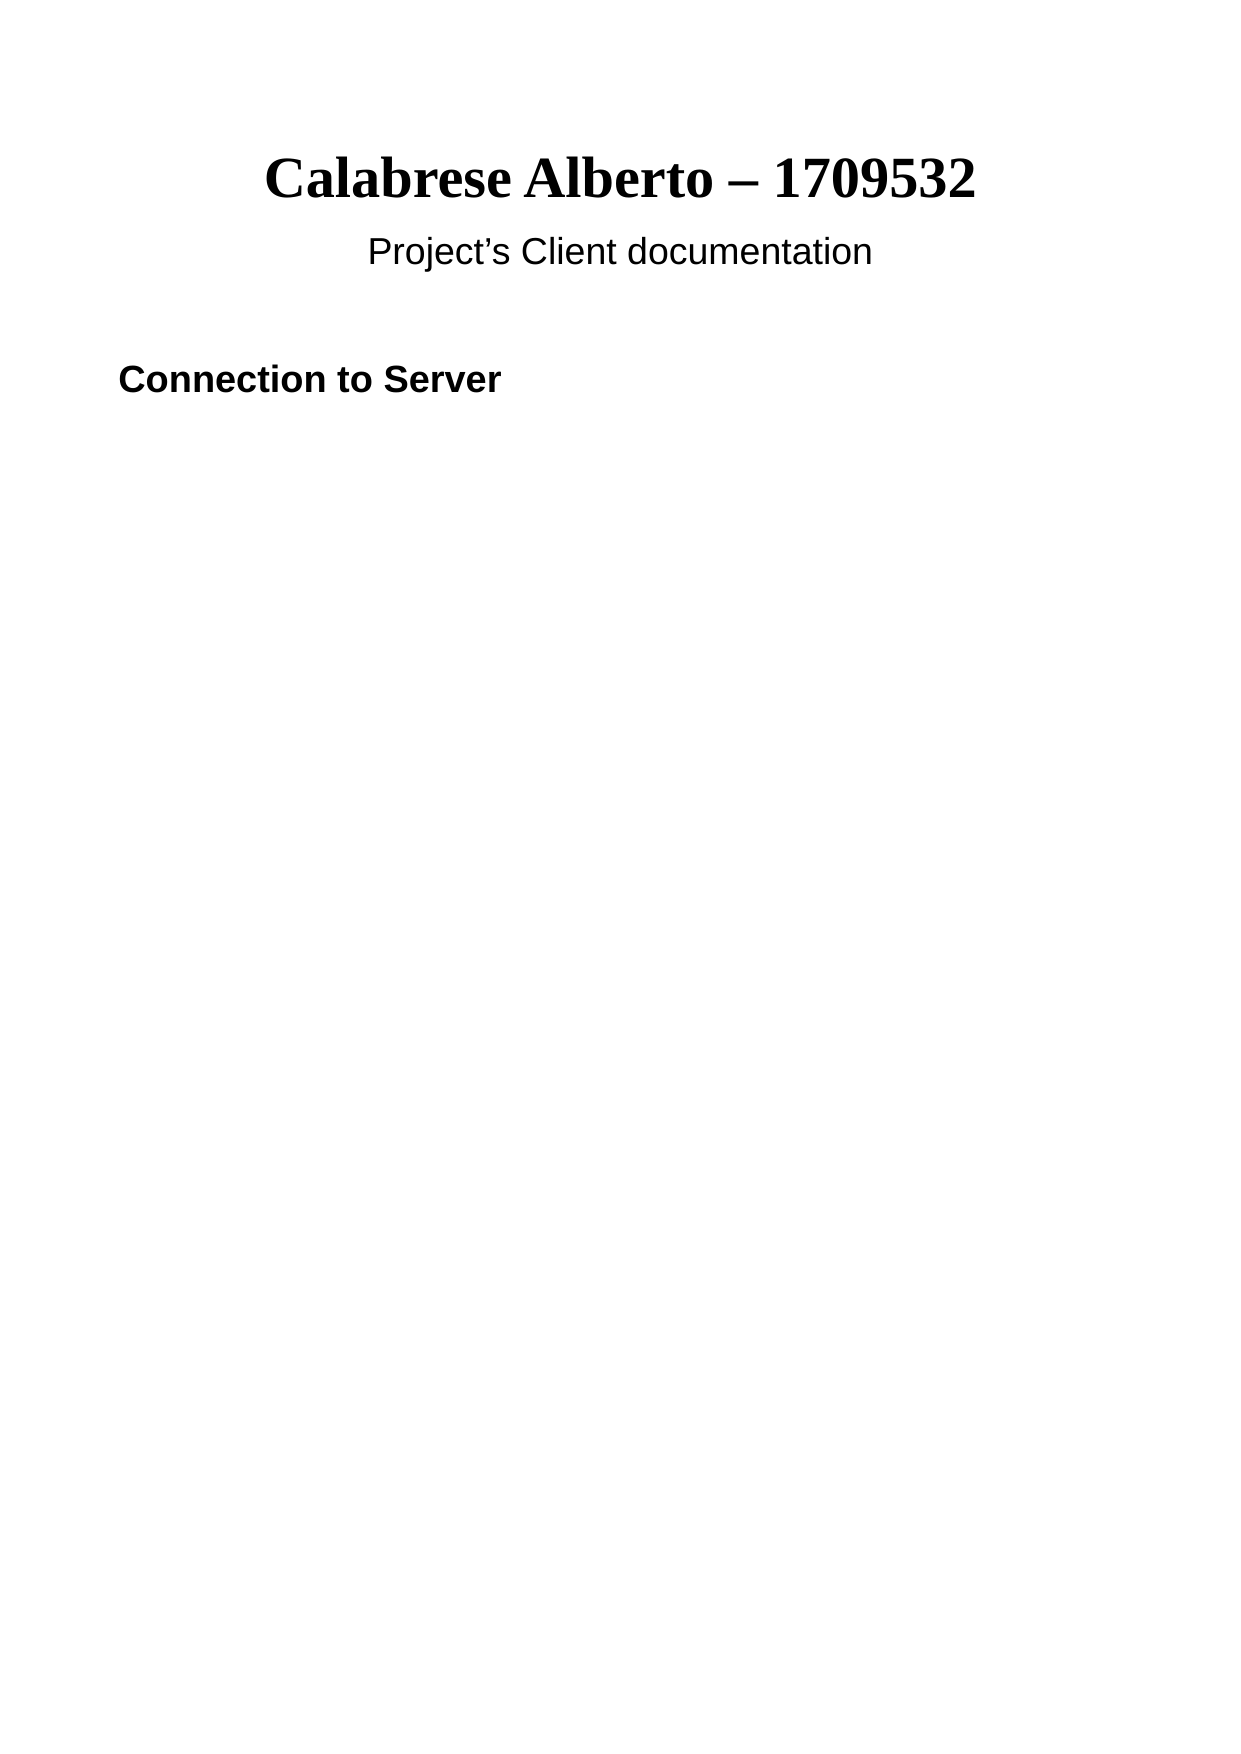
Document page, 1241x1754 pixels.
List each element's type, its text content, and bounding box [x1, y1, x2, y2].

subtitle Connection to Server [118, 357, 1122, 401]
subtitle Project’s Client documentation [118, 229, 1122, 272]
title Calabrese Alberto – 1709532 [118, 143, 1122, 210]
